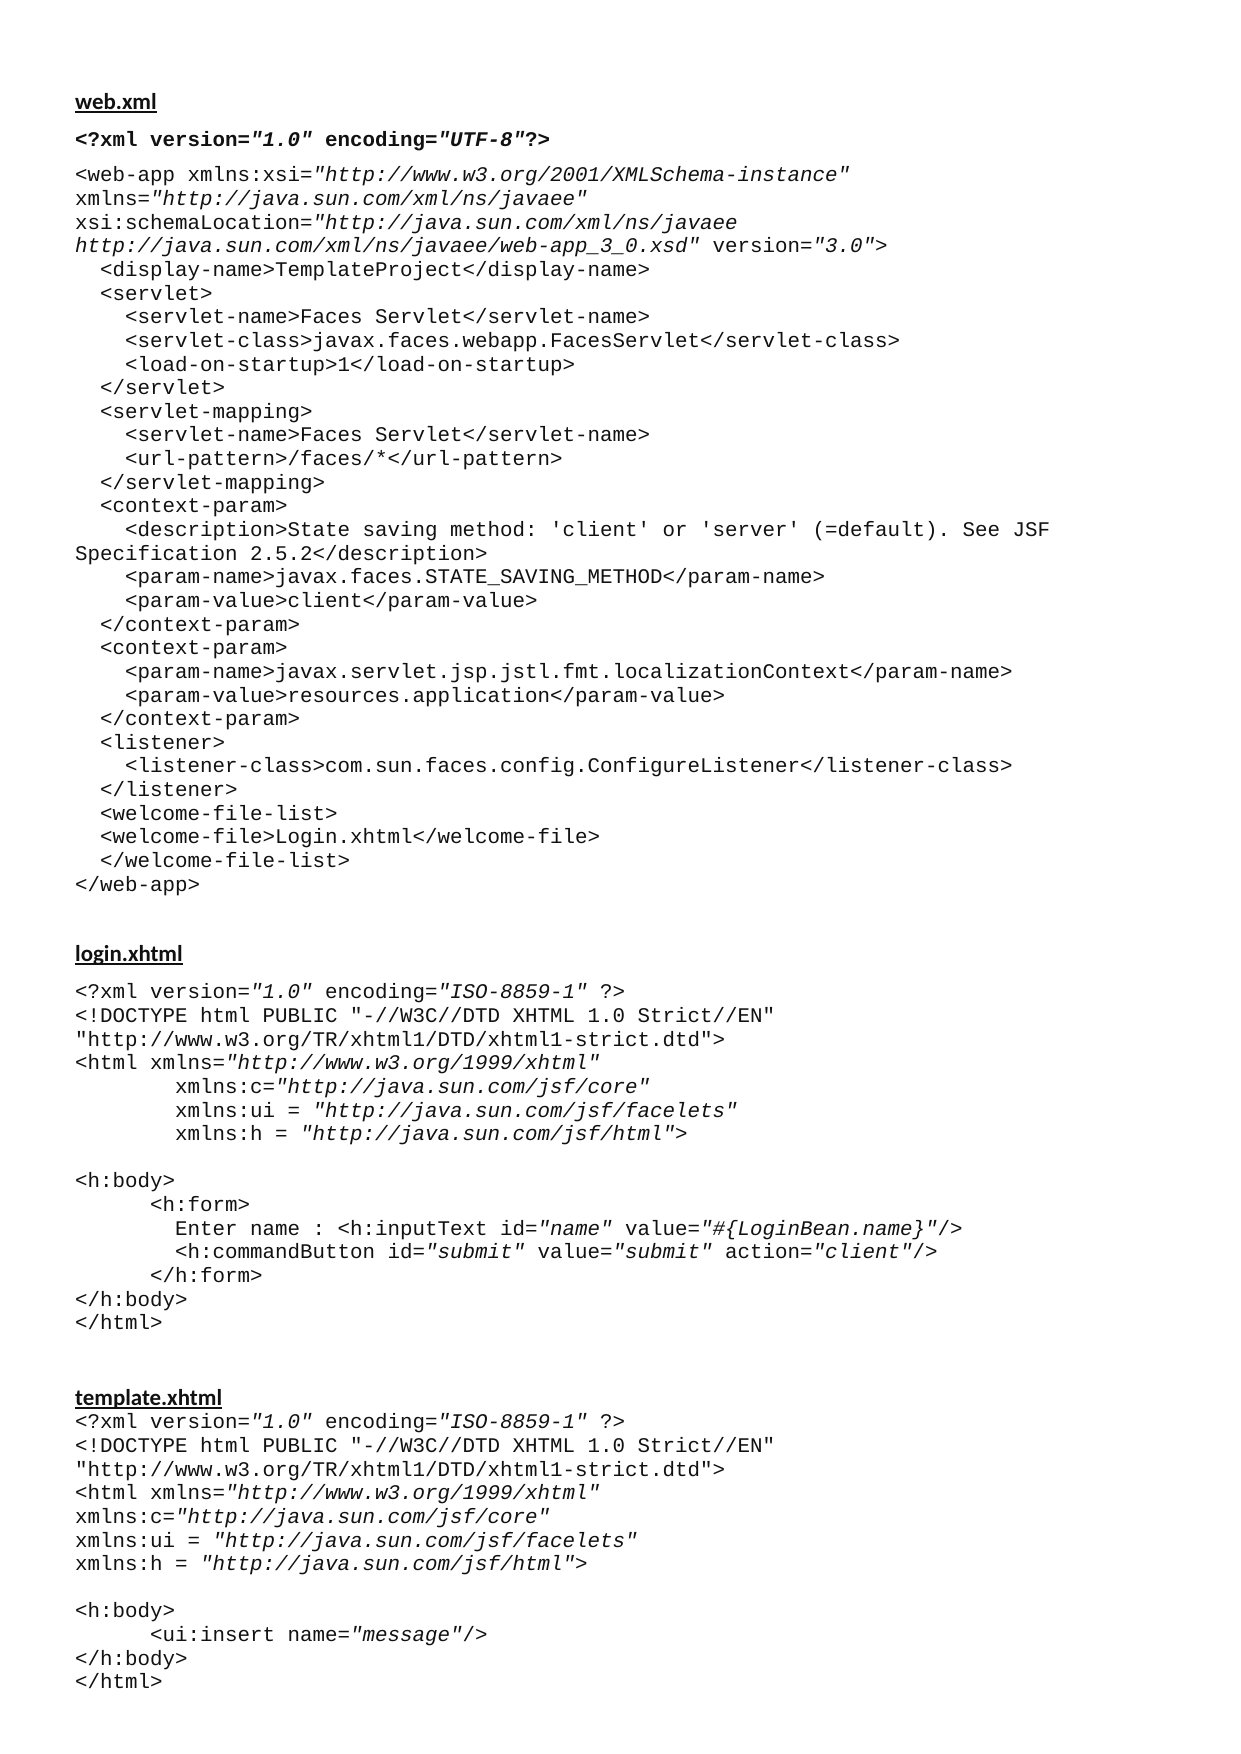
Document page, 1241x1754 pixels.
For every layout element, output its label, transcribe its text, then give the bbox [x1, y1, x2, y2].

text web.xml [75, 87, 1195, 115]
text login.xhtml [75, 939, 1195, 967]
text <load-on-startup>1</load-on-startup> [75, 353, 1195, 377]
text </html> [75, 1312, 1195, 1336]
text </h:body> [75, 1648, 1195, 1671]
text xmlns:c="http://java.sun.com/jsf/core" [75, 1076, 1195, 1099]
text <listener-class>com.sun.faces.config.ConfigureListener</listener-class> [75, 756, 1195, 779]
text <servlet-name>Faces Servlet</servlet-name> [75, 424, 1195, 448]
text xmlns:h = "http://java.sun.com/jsf/html"> [75, 1123, 1195, 1147]
text <servlet-mapping> [75, 401, 1195, 424]
text <welcome-file-list> [75, 803, 1195, 826]
text xmlns:h = "http://java.sun.com/jsf/html"> [75, 1553, 1195, 1577]
text <ui:insert name="message"/> [75, 1624, 1195, 1648]
text <h:commandButton id="submit" value="submit" action="client"/> [75, 1241, 1195, 1265]
text </web-app> [75, 874, 1195, 897]
text <web-app xmlns:xsi="http://www.w3.org/2001/XMLSchema-instance" xmlns="http://java.sun.com/xml/ns/javaee" xsi:schemaLocation="http://java.sun.com/xml/ns/javaee http://java.sun.com/xml/ns/javaee/web-app_3_0.xsd" version="3.0"> [75, 164, 1195, 259]
text </html> [75, 1671, 1195, 1695]
text </h:form> [75, 1265, 1195, 1289]
text <html xmlns="http://www.w3.org/1999/xhtml" [75, 1052, 1195, 1076]
text <param-name>javax.faces.STATE_SAVING_METHOD</param-name> [75, 566, 1195, 590]
text <welcome-file>Login.xhtml</welcome-file> [75, 826, 1195, 850]
text xmlns:c="http://java.sun.com/jsf/core" [75, 1506, 1195, 1529]
text <h:form> [75, 1194, 1195, 1218]
text <description>State saving method: 'client' or 'server' (=default). See JSF Specification 2.5.2</description> [75, 519, 1195, 566]
text </h:body> [75, 1289, 1195, 1312]
text <servlet> [75, 283, 1195, 306]
text </welcome-file-list> [75, 850, 1195, 874]
text <?xml version="1.0" encoding="ISO-8859-1" ?> [75, 981, 1195, 1005]
text </context-param> [75, 614, 1195, 637]
text <param-name>javax.servlet.jsp.jstl.fmt.localizationContext</param-name> [75, 661, 1195, 684]
text </context-param> [75, 708, 1195, 732]
text <servlet-class>javax.faces.webapp.FacesServlet</servlet-class> [75, 330, 1195, 353]
text <html xmlns="http://www.w3.org/1999/xhtml" [75, 1482, 1195, 1506]
text <?xml version="1.0" encoding="UTF-8"?> [75, 129, 1195, 153]
text </listener> [75, 779, 1195, 803]
text </servlet-mapping> [75, 472, 1195, 495]
text <param-value>client</param-value> [75, 590, 1195, 614]
text <servlet-name>Faces Servlet</servlet-name> [75, 306, 1195, 330]
text xmlns:ui = "http://java.sun.com/jsf/facelets" [75, 1099, 1195, 1123]
text <!DOCTYPE html PUBLIC "-//W3C//DTD XHTML 1.0 Strict//EN" "http://www.w3.org/TR/xhtml1/DTD/xhtml1-strict.dtd"> [75, 1435, 1195, 1482]
text <!DOCTYPE html PUBLIC "-//W3C//DTD XHTML 1.0 Strict//EN" "http://www.w3.org/TR/xhtml1/DTD/xhtml1-strict.dtd"> [75, 1005, 1195, 1052]
text <h:body> [75, 1601, 1195, 1624]
text <context-param> [75, 495, 1195, 519]
text <param-value>resources.application</param-value> [75, 684, 1195, 708]
text <display-name>TemplateProject</display-name> [75, 259, 1195, 283]
text </servlet> [75, 377, 1195, 401]
text <?xml version="1.0" encoding="ISO-8859-1" ?> [75, 1411, 1195, 1435]
text Enter name : <h:inputText id="name" value="#{LoginBean.name}"/> [75, 1218, 1195, 1241]
text <h:body> [75, 1171, 1195, 1194]
text <listener> [75, 732, 1195, 756]
text xmlns:ui = "http://java.sun.com/jsf/facelets" [75, 1529, 1195, 1553]
text template.xhtml [75, 1383, 1195, 1411]
text <context-param> [75, 637, 1195, 661]
text <url-pattern>/faces/*</url-pattern> [75, 448, 1195, 472]
